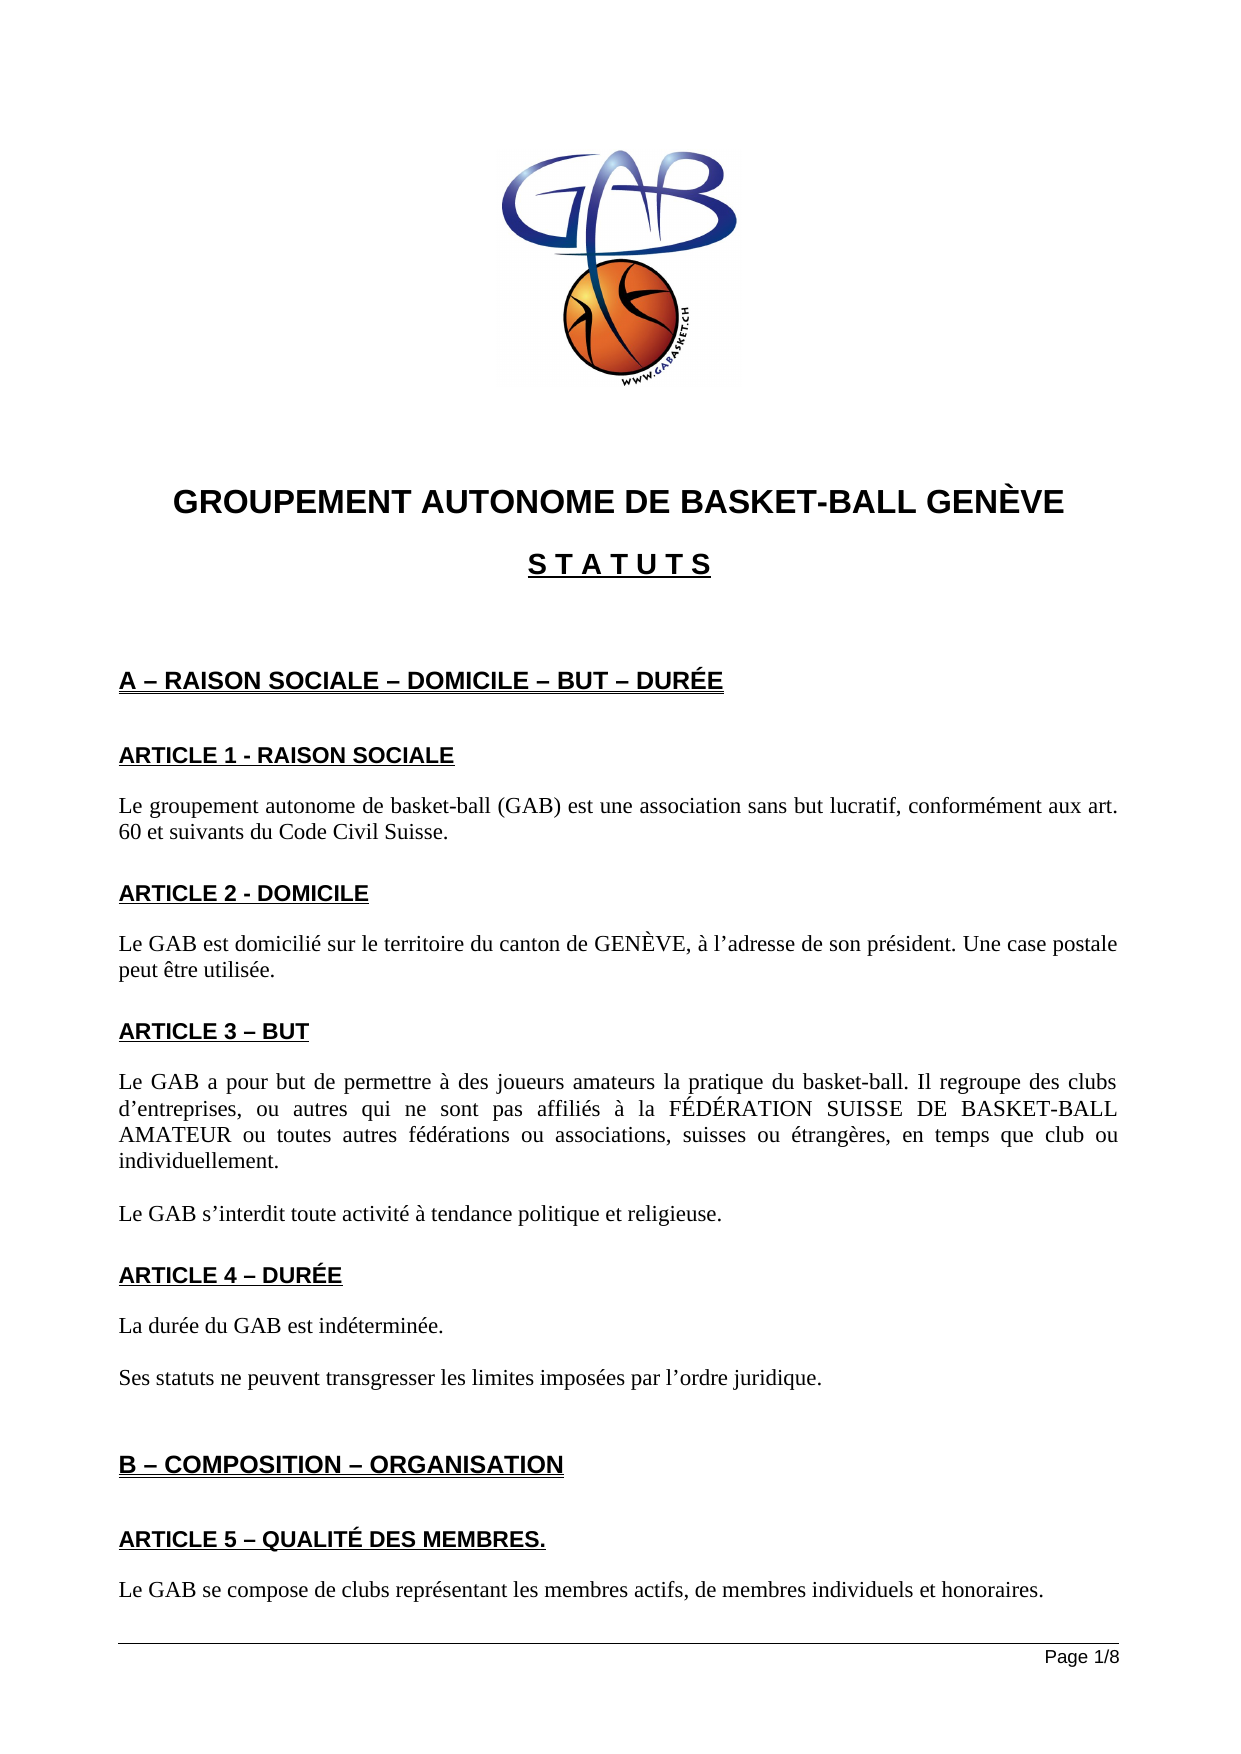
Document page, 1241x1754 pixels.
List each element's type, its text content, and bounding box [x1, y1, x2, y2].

text Le GAB s’interdit toute activité à tendance politique et religieuse. [118, 1200, 1119, 1226]
subtitle ARTICLE 1 - RAISON SOCIALE [118, 742, 1119, 768]
text GROUPEMENT AUTONOME DE BASKET-BALL GENÈVE [118, 482, 1119, 521]
text S T A T U T S [118, 547, 1119, 581]
subtitle ARTICLE 5 – QUALITÉ DES MEMBRES. [118, 1526, 1119, 1552]
subtitle ARTICLE 2 - DOMICILE [118, 880, 1119, 906]
text La durée du GAB est indéterminée. [118, 1312, 1119, 1338]
subtitle ARTICLE 4 – DURÉE [118, 1262, 1119, 1288]
text Le groupement autonome de basket-ball (GAB) est une association sans but lucratif, conformément aux art. 60 et suivants du Code Civil Suisse. [118, 792, 1119, 845]
picture [495, 149, 743, 387]
text Le GAB a pour but de permettre à des joueurs amateurs la pratique du basket-ball. Il regroupe des clubs d’entreprises, ou autres qui ne sont pas affiliés à la FÉDÉRATION SUISSE DE BASKET-BALL AMATEUR ou toutes autres fédérations ou associations, suisses ou étrangères, en temps que club ou individuellement. [118, 1068, 1119, 1174]
subtitle ARTICLE 3 – BUT [118, 1018, 1119, 1044]
text Le GAB est domicilié sur le territoire du canton de GENÈVE, à l’adresse de son président. Une case postale peut être utilisée. [118, 930, 1119, 983]
subtitle A – RAISON SOCIALE – DOMICILE – BUT – DURÉE [118, 666, 1119, 695]
text Le GAB se compose de clubs représentant les membres actifs, de membres individuels et honoraires. [118, 1576, 1119, 1602]
subtitle B – COMPOSITION – ORGANISATION [118, 1450, 1119, 1479]
text Ses statuts ne peuvent transgresser les limites imposées par l’ordre juridique. [118, 1364, 1119, 1391]
